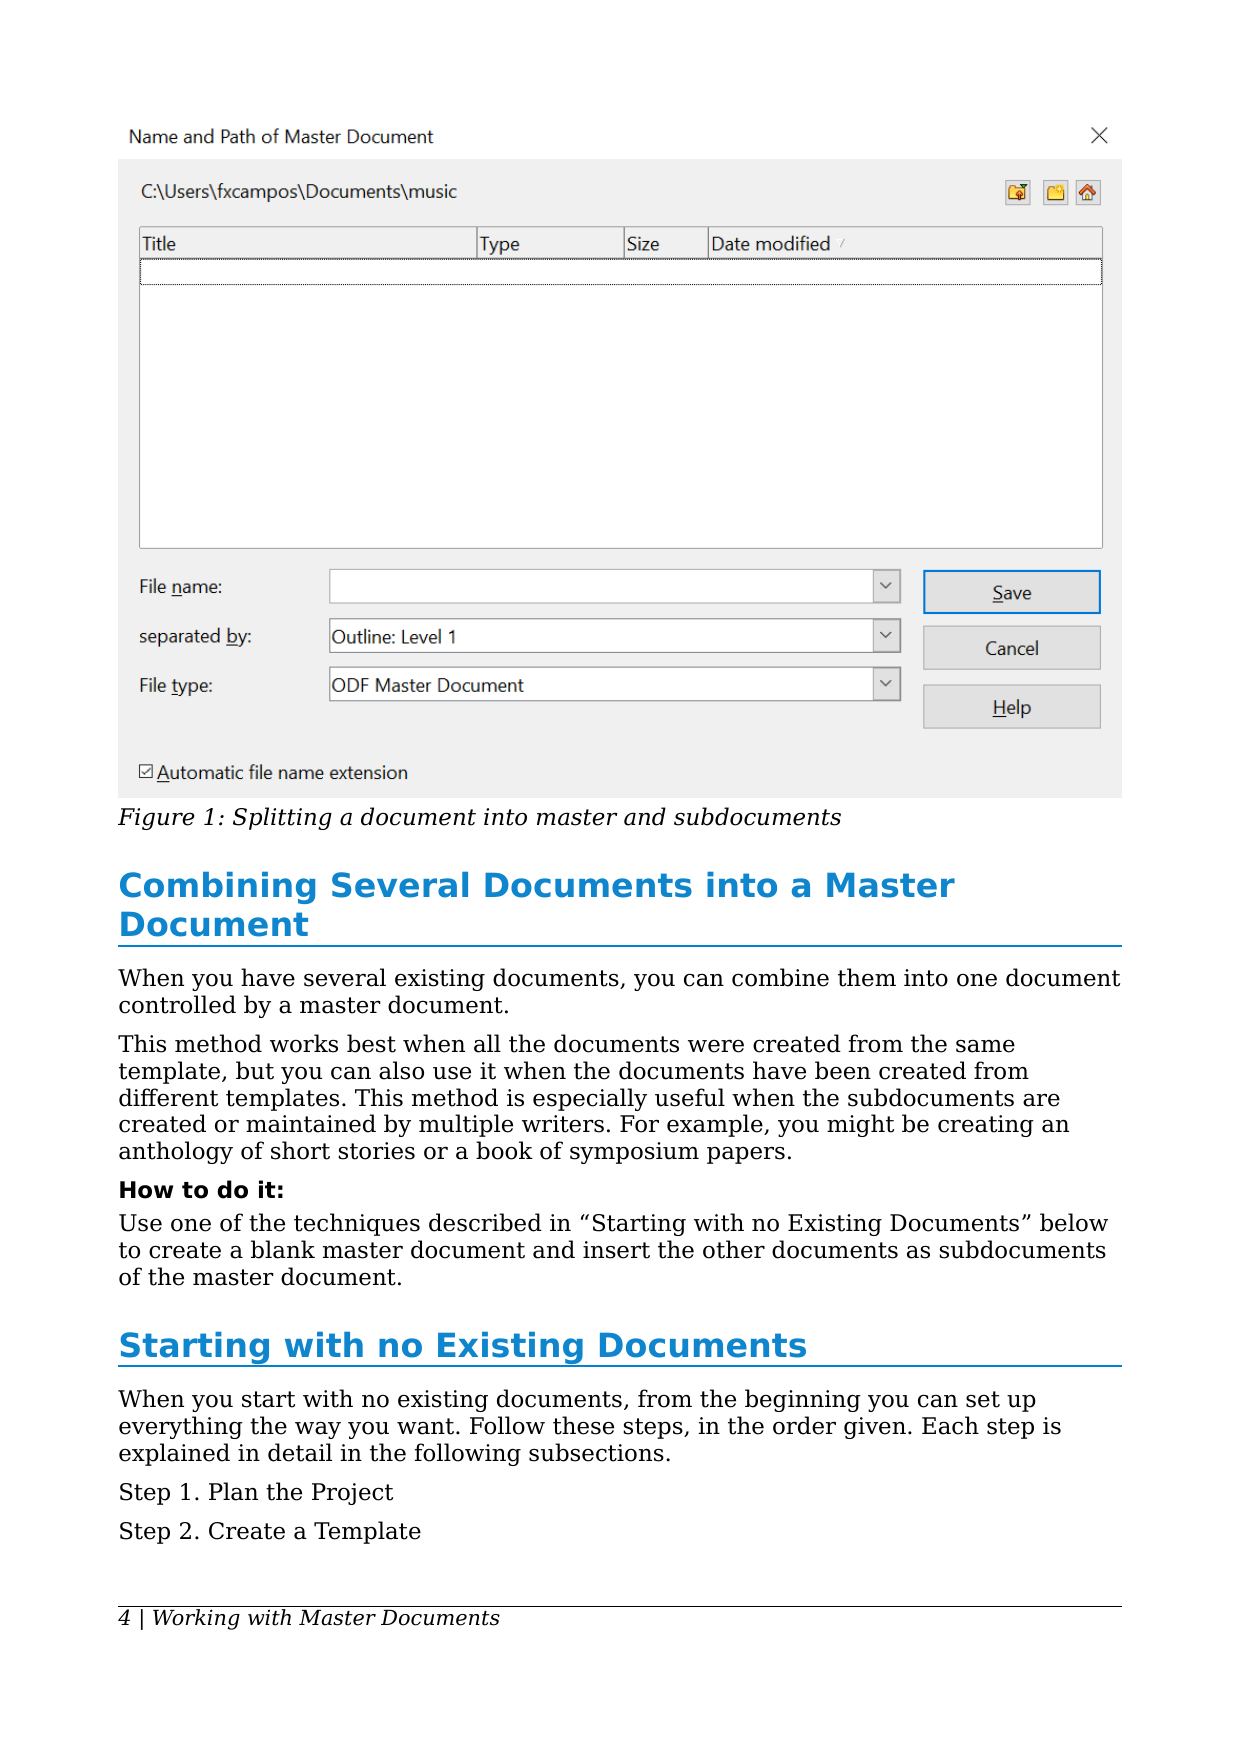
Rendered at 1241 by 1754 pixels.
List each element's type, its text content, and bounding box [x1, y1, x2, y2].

picture [118, 118, 1122, 798]
text Use one of the techniques described in “Starting with no Existing Documents” below to create a blank master document and insert the other documents as subdocuments of the master document. [118, 1210, 1122, 1290]
text When you start with no existing documents, from the beginning you can set up everything the way you want. Follow these steps, in the order given. Each step is explained in detail in the following subsections. [118, 1386, 1122, 1466]
text Figure 1: Splitting a document into master and subdocuments [118, 804, 1122, 831]
subtitle Combining Several Documents into a Master Document [118, 867, 1122, 945]
text Step 1. Plan the Project [118, 1479, 1122, 1506]
text Step 2. Create a Template [118, 1518, 1122, 1545]
text This method works best when all the documents were created from the same template, but you can also use it when the documents have been created from different templates. This method is especially useful when the subdocuments are created or maintained by multiple writers. For example, you might be creating an anthology of short stories or a book of symposium papers. [118, 1031, 1122, 1165]
text When you have several existing documents, you can combine them into one document controlled by a master document. [118, 966, 1122, 1019]
list How to do it: [118, 1177, 1122, 1204]
subtitle Starting with no Existing Documents [118, 1327, 1122, 1365]
